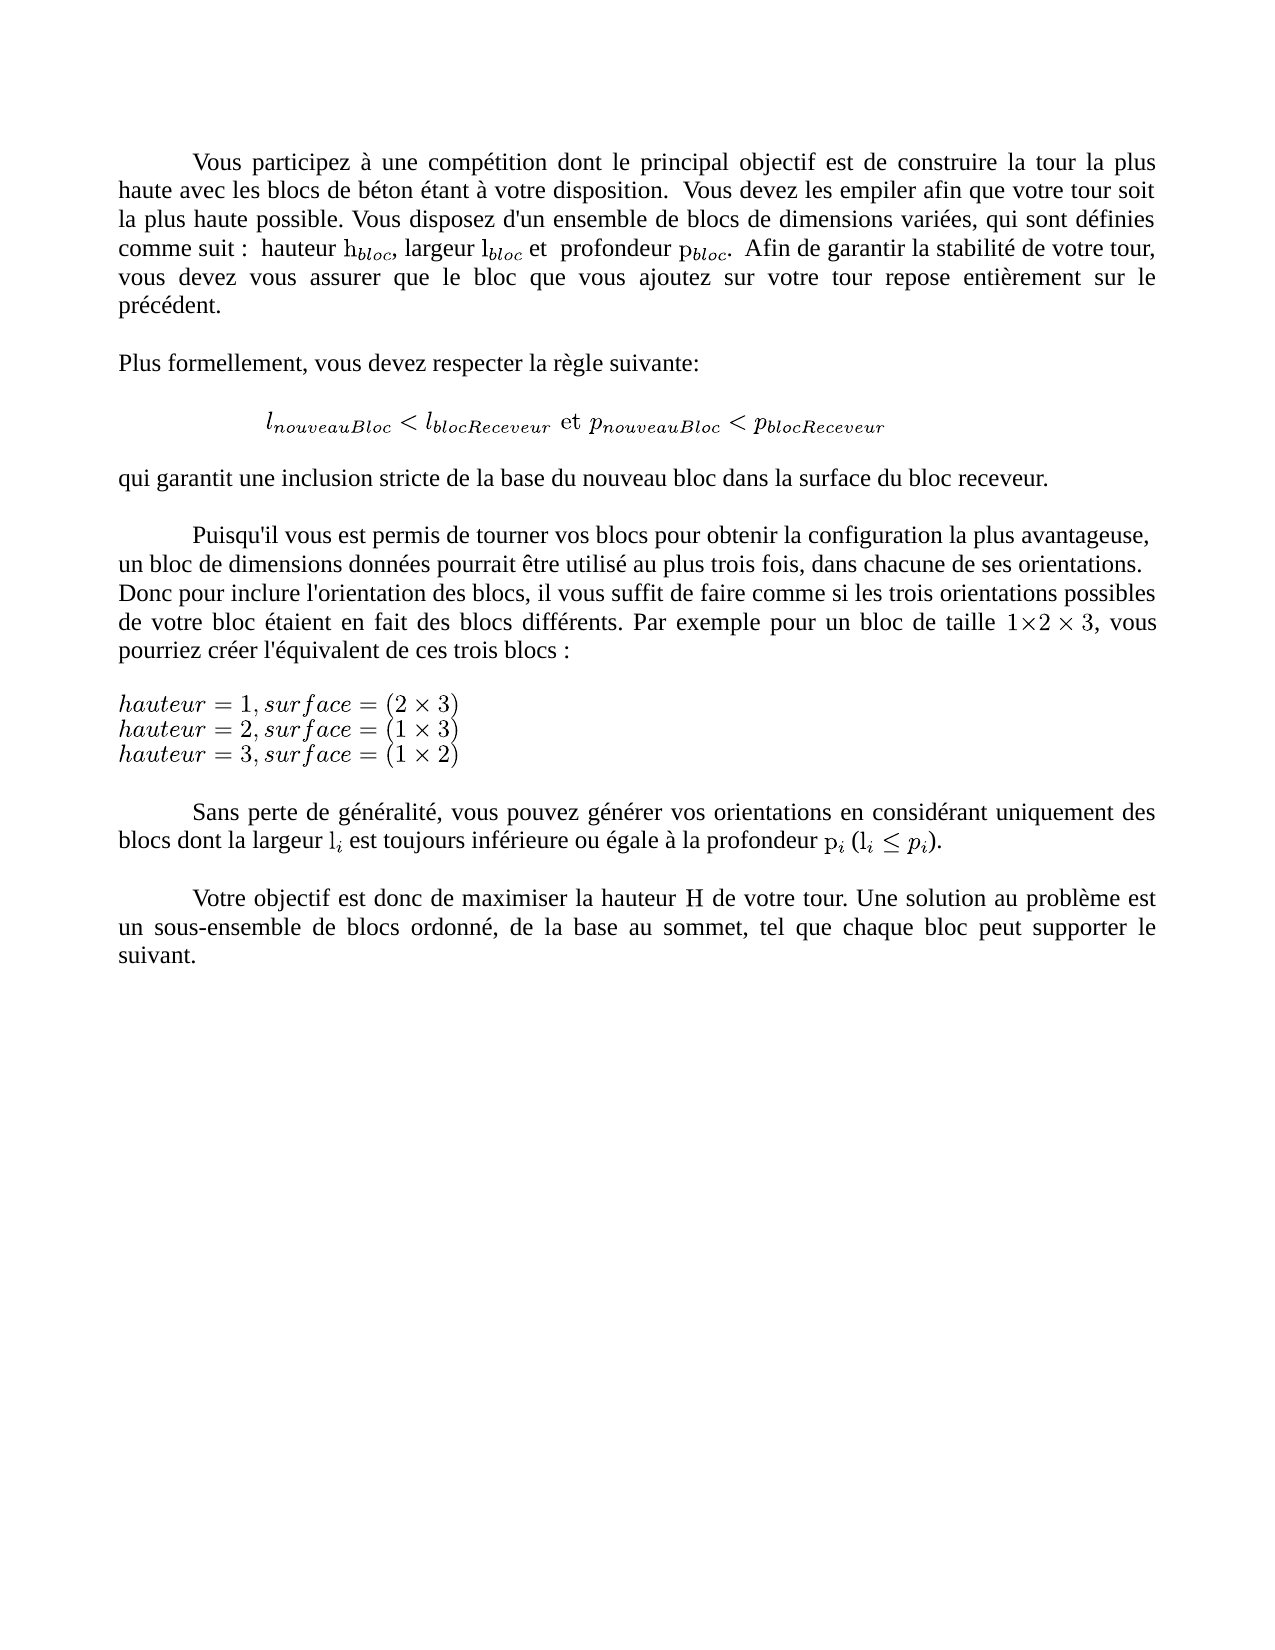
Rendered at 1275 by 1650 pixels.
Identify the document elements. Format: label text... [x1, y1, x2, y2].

text qui garantit une inclusion stricte de la base du nouveau bloc dans la surface du bloc receveur. [118, 463, 1157, 492]
text Puisqu'il vous est permis de tourner vos blocs pour obtenir la configuration la plus avantageuse, [118, 521, 1157, 549]
text un bloc de dimensions données pourrait être utilisé au plus trois fois, dans chacune de ses orientations. [118, 549, 1157, 578]
text Vous participez à une compétition dont le principal objectif est de construire la tour la plus haute avec les blocs de béton étant à votre disposition. Vous devez les empiler afin que votre tour soit la plus haute possible. Vous disposez d'un ensemble de blocs de dimensions variées, qui sont définies comme suit : hauteur , largeur et profondeur . Afin de garantir la stabilité de votre tour, vous devez vous assurer que le bloc que vous ajoutez sur votre tour repose entièrement sur le précédent. [118, 147, 1157, 319]
text Votre objectif est donc de maximiser la hauteur de votre tour. Une solution au problème est un sous-ensemble de blocs ordonné, de la base au sommet, tel que chaque bloc peut supporter le suivant. [118, 883, 1157, 969]
text Donc pour inclure l'orientation des blocs, il vous suffit de faire comme si les trois orientations possibles de votre bloc étaient en fait des blocs différents. Par exemple pour un bloc de taille , vous pourriez créer l'équivalent de ces trois blocs : [118, 578, 1157, 664]
text Plus formellement, vous devez respecter la règle suivante: [118, 348, 1157, 377]
text Sans perte de généralité, vous pouvez générer vos orientations en considérant uniquement des blocs dont la largeur est toujours inférieure ou égale à la profondeur (). [118, 797, 1157, 854]
